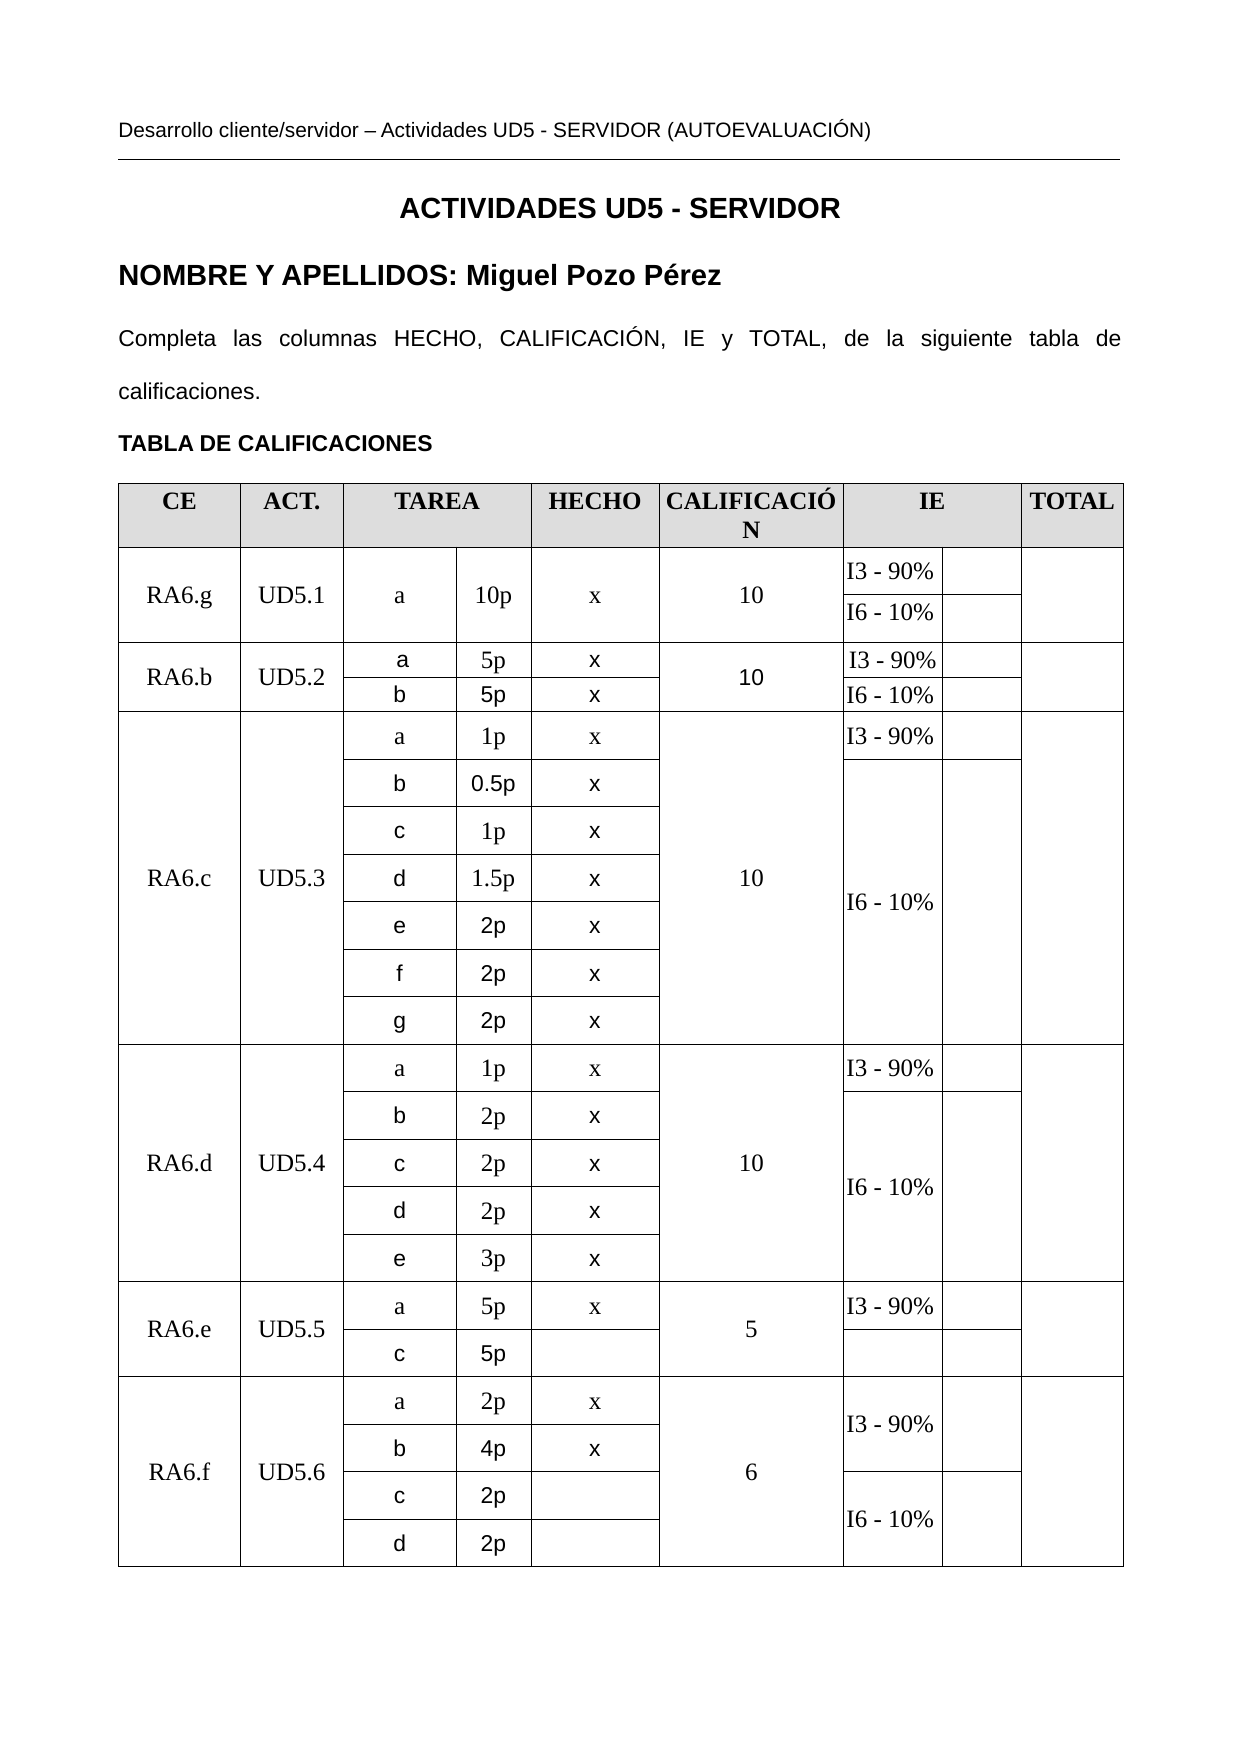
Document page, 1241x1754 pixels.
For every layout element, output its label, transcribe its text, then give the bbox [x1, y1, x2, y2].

table_header TOTAL [1022, 484, 1123, 547]
table_cell [943, 643, 1021, 677]
table_cell x [532, 1235, 659, 1281]
table_cell 2p [457, 1140, 531, 1186]
table_cell 10 [660, 643, 843, 711]
table_cell 5 [660, 1282, 843, 1376]
table_cell [943, 760, 1021, 1044]
table_cell [943, 678, 1021, 711]
table_cell c [344, 807, 456, 854]
table_cell I6 - 10% [844, 595, 942, 642]
table_header IE [844, 484, 1021, 547]
table_cell UD5.1 [241, 548, 343, 642]
table_cell x [532, 1045, 659, 1091]
table_cell x [532, 1187, 659, 1234]
table_cell UD5.5 [241, 1282, 343, 1376]
table_cell I6 - 10% [844, 1472, 942, 1566]
table_cell I3 - 90% [844, 1045, 942, 1091]
table_cell x [532, 997, 659, 1044]
table_cell c [344, 1330, 456, 1376]
table_cell 6 [660, 1377, 843, 1566]
table_cell RA6.f [119, 1377, 240, 1566]
table_cell UD5.6 [241, 1377, 343, 1566]
table_cell [532, 1520, 659, 1566]
table_cell I3 - 90% [844, 1377, 942, 1471]
table_cell I6 - 10% [844, 760, 942, 1044]
table_cell e [344, 902, 456, 949]
table_header TAREA [344, 484, 531, 547]
table_cell 10 [660, 712, 843, 1044]
table_cell 1.5p [457, 855, 531, 901]
table_cell 3p [457, 1235, 531, 1281]
table_cell x [532, 678, 659, 711]
table_cell 1p [457, 1045, 531, 1091]
table_cell b [344, 1425, 456, 1471]
table_cell [943, 1472, 1021, 1566]
table_cell d [344, 855, 456, 901]
table_cell UD5.2 [241, 643, 343, 711]
table_cell UD5.4 [241, 1045, 343, 1281]
table_cell b [344, 760, 456, 806]
table_cell a [344, 643, 456, 677]
table_cell x [532, 807, 659, 854]
table_cell a [344, 1282, 456, 1329]
table_cell I3 - 90% [844, 643, 942, 677]
table_header ACT. [241, 484, 343, 547]
table_cell 2p [457, 902, 531, 949]
table_cell c [344, 1140, 456, 1186]
table_cell d [344, 1520, 456, 1566]
table_cell a [344, 548, 456, 642]
table_header CALIFICACIÓN [660, 484, 843, 547]
table_cell x [532, 855, 659, 901]
table_cell [1022, 643, 1123, 711]
table_cell x [532, 548, 659, 642]
table_cell e [344, 1235, 456, 1281]
table_cell RA6.c [119, 712, 240, 1044]
table_cell 5p [457, 678, 531, 711]
table_cell [943, 1092, 1021, 1281]
table_cell x [532, 902, 659, 949]
table_cell 1p [457, 712, 531, 759]
table_cell [1022, 1045, 1123, 1281]
table_cell x [532, 760, 659, 806]
table_cell [943, 1330, 1021, 1376]
table_cell x [532, 1282, 659, 1329]
text TABLA DE CALIFICACIONES [118, 430, 1122, 457]
table_cell b [344, 1092, 456, 1139]
table_cell 10p [457, 548, 531, 642]
table_cell 2p [457, 997, 531, 1044]
table_cell 5p [457, 643, 531, 677]
table_cell 5p [457, 1330, 531, 1376]
table_cell I3 - 90% [844, 548, 942, 594]
table_cell I6 - 10% [844, 678, 942, 711]
table_cell 5p [457, 1282, 531, 1329]
table_cell d [344, 1187, 456, 1234]
table_cell g [344, 997, 456, 1044]
table_cell 2p [457, 1187, 531, 1234]
table_cell [1022, 1377, 1123, 1566]
table_cell RA6.d [119, 1045, 240, 1281]
table_cell x [532, 1425, 659, 1471]
table_cell [943, 712, 1021, 759]
table_cell x [532, 1092, 659, 1139]
table_header CE [119, 484, 240, 547]
table_cell RA6.g [119, 548, 240, 642]
text Completa las columnas HECHO, CALIFICACIÓN, IE y TOTAL, de la siguiente tabla de calificaciones. [118, 325, 1122, 404]
table_cell 2p [457, 1377, 531, 1424]
table_cell [943, 595, 1021, 642]
table_cell [943, 1377, 1021, 1471]
table_cell c [344, 1472, 456, 1519]
table_cell [844, 1330, 942, 1376]
table_cell [1022, 1282, 1123, 1376]
table_cell UD5.3 [241, 712, 343, 1044]
table_cell [943, 1282, 1021, 1329]
table_cell 1p [457, 807, 531, 854]
table_cell I6 - 10% [844, 1092, 942, 1281]
table_cell a [344, 1377, 456, 1424]
table_cell 2p [457, 1520, 531, 1566]
table_cell [532, 1472, 659, 1519]
table_cell x [532, 950, 659, 996]
table_cell 2p [457, 1092, 531, 1139]
text NOMBRE Y APELLIDOS: Miguel Pozo Pérez [118, 258, 1122, 291]
table_cell b [344, 678, 456, 711]
table_cell 2p [457, 950, 531, 996]
table_cell [943, 548, 1021, 594]
table_cell 2p [457, 1472, 531, 1519]
table_cell a [344, 712, 456, 759]
table_cell [1022, 712, 1123, 1044]
table_cell x [532, 1377, 659, 1424]
table_cell f [344, 950, 456, 996]
table_cell RA6.b [119, 643, 240, 711]
table_header HECHO [532, 484, 659, 547]
table_cell [1022, 548, 1123, 642]
table_cell I3 - 90% [844, 712, 942, 759]
table_cell x [532, 643, 659, 677]
table_cell [532, 1330, 659, 1376]
table_cell 10 [660, 1045, 843, 1281]
table_cell a [344, 1045, 456, 1091]
table_cell I3 - 90% [844, 1282, 942, 1329]
table_cell RA6.e [119, 1282, 240, 1376]
table_cell 4p [457, 1425, 531, 1471]
table_cell [943, 1045, 1021, 1091]
table_cell x [532, 712, 659, 759]
table_cell 0.5p [457, 760, 531, 806]
table_cell 10 [660, 548, 843, 642]
subtitle ACTIVIDADES UD5 - SERVIDOR [118, 191, 1122, 224]
table_cell x [532, 1140, 659, 1186]
